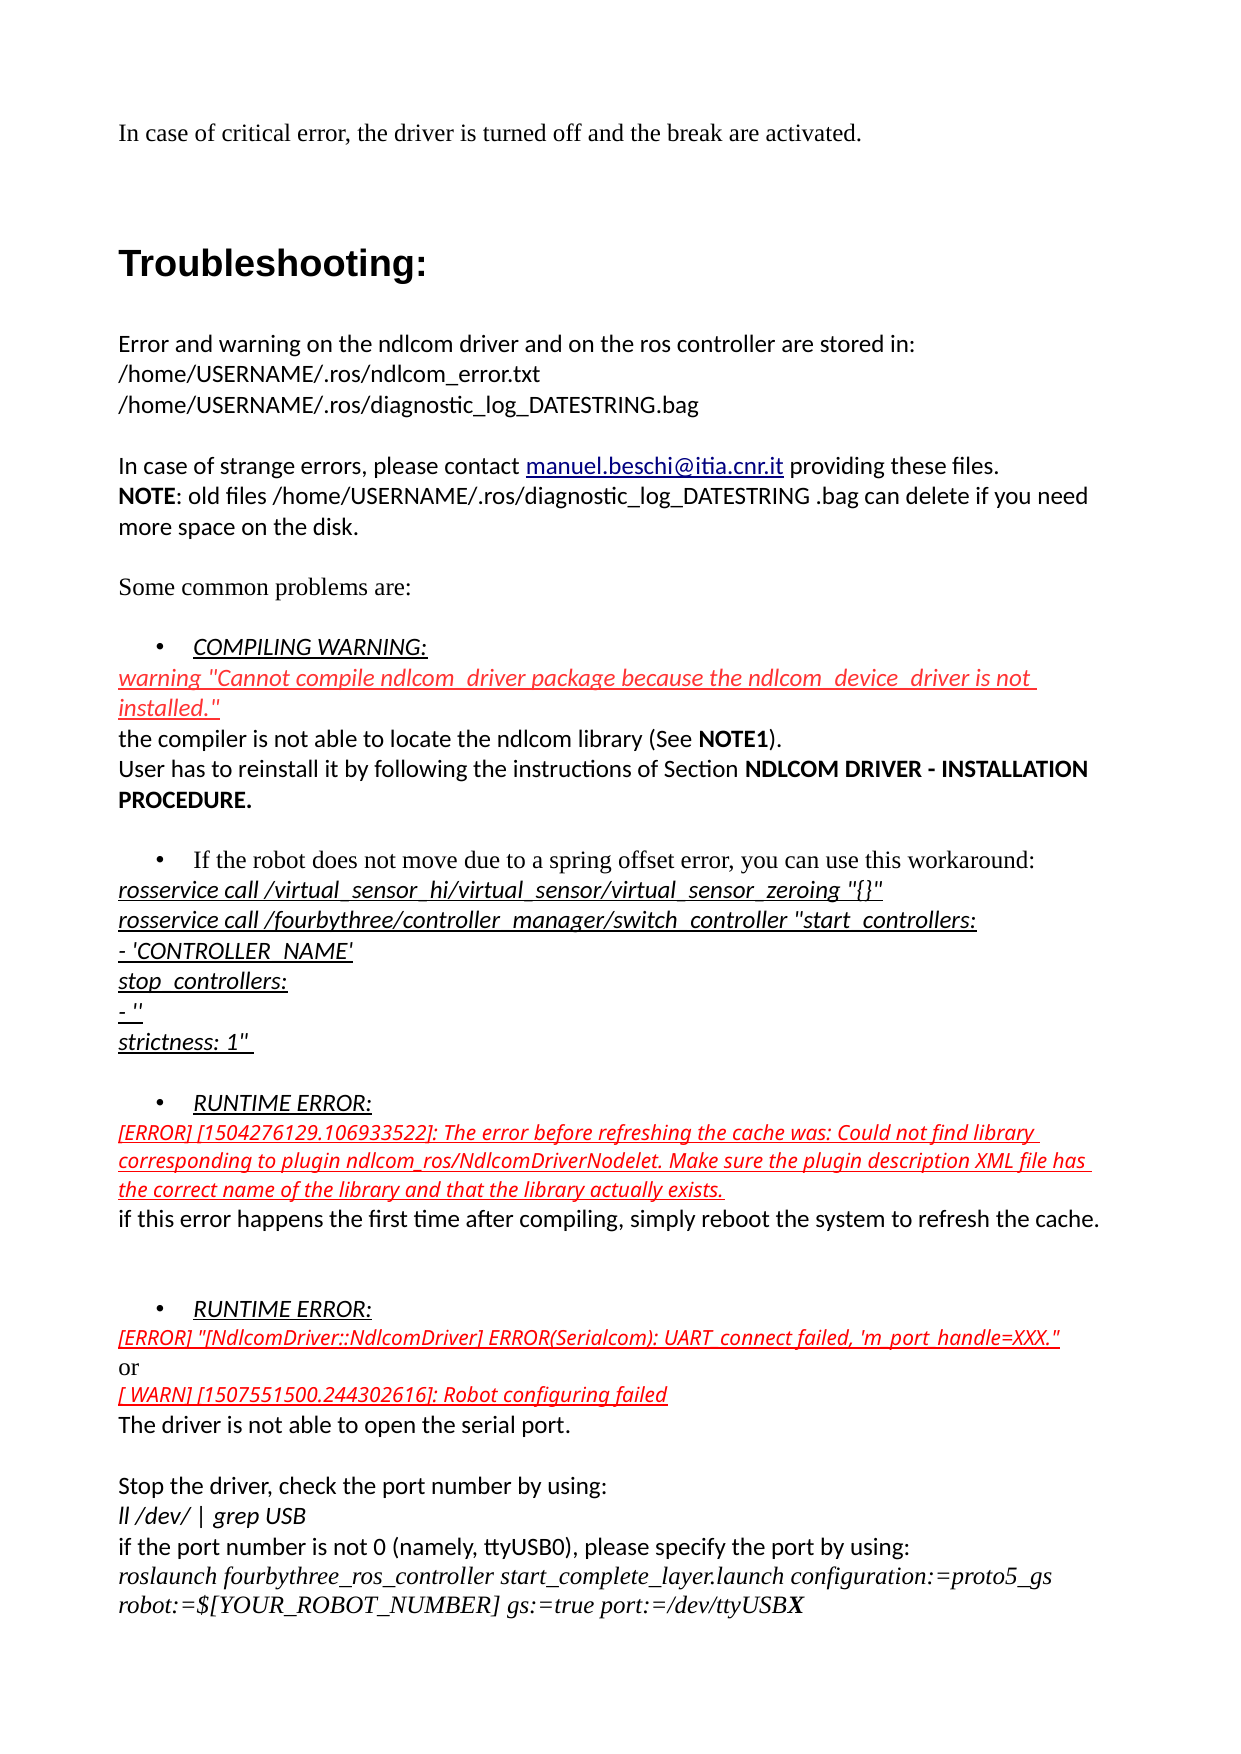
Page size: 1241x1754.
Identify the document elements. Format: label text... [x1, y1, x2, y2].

text strictness: 1" [118, 1026, 1122, 1057]
text Stop the driver, check the port number by using: [118, 1470, 1122, 1500]
list RUNTIME ERROR: [156, 1087, 1122, 1118]
text stop_controllers: [118, 965, 1122, 996]
text or [118, 1352, 1122, 1380]
subtitle Troubleshooting: [118, 241, 1122, 285]
text The driver is not able to open the serial port. [118, 1409, 1122, 1439]
text - 'CONTROLLER_NAME' [118, 935, 1122, 965]
text the compiler is not able to locate the ndlcom library (See NOTE1). [118, 723, 1122, 753]
text [ERROR] "[NdlcomDriver::NdlcomDriver] ERROR(Serialcom): UART_connect failed, 'm_port_handle=XXX." [118, 1323, 1122, 1352]
text In case of critical error, the driver is turned off and the break are activated. [118, 118, 1122, 147]
text rosservice call /virtual_sensor_hi/virtual_sensor/virtual_sensor_zeroing "{}" [118, 874, 1122, 904]
text In case of strange errors, please contact manuel.beschi@itia.cnr.it providing these files. [118, 450, 1122, 481]
text User has to reinstall it by following the instructions of Section NDLCOM DRIVER - INSTALLATION PROCEDURE. [118, 753, 1122, 814]
text Some common problems are: [118, 572, 1122, 601]
list If the robot does not move due to a spring offset error, you can use this workaround: [156, 845, 1122, 874]
text if the port number is not 0 (namely, ttyUSB0), please specify the port by using: [118, 1531, 1122, 1561]
text NOTE: old files /home/USERNAME/.ros/diagnostic_log_DATESTRING .bag can delete if you need more space on the disk. [118, 481, 1122, 542]
text [ERROR] [1504276129.106933522]: The error before refreshing the cache was: Could not find library corresponding to plugin ndlcom_ros/NdlcomDriverNodelet. Make sure the plugin description XML file has the correct name of the library and that the library actually exists. [118, 1118, 1122, 1203]
text - '' [118, 996, 1122, 1026]
text rosservice call /fourbythree/controller_manager/switch_controller "start_controllers: [118, 904, 1122, 935]
text /home/USERNAME/.ros/ndlcom_error.txt [118, 358, 1122, 389]
text roslaunch fourbythree_ros_controller start_complete_layer.launch configuration:=proto5_gs robot:=$[YOUR_ROBOT_NUMBER] gs:=true port:=/dev/ttyUSBX [118, 1561, 1122, 1619]
list RUNTIME ERROR: [156, 1293, 1122, 1323]
list COMPILING WARNING: [156, 631, 1122, 662]
text if this error happens the first time after compiling, simply reboot the system to refresh the cache. [118, 1203, 1122, 1234]
text Error and warning on the ndlcom driver and on the ros controller are stored in: [118, 328, 1122, 358]
text [ WARN] [1507551500.244302616]: Robot configuring failed [118, 1380, 1122, 1409]
text /home/USERNAME/.ros/diagnostic_log_DATESTRING.bag [118, 389, 1122, 419]
text warning "Cannot compile ndlcom_driver package because the ndlcom_device_driver is not installed." [118, 662, 1122, 723]
text ll /dev/ | grep USB [118, 1500, 1122, 1531]
